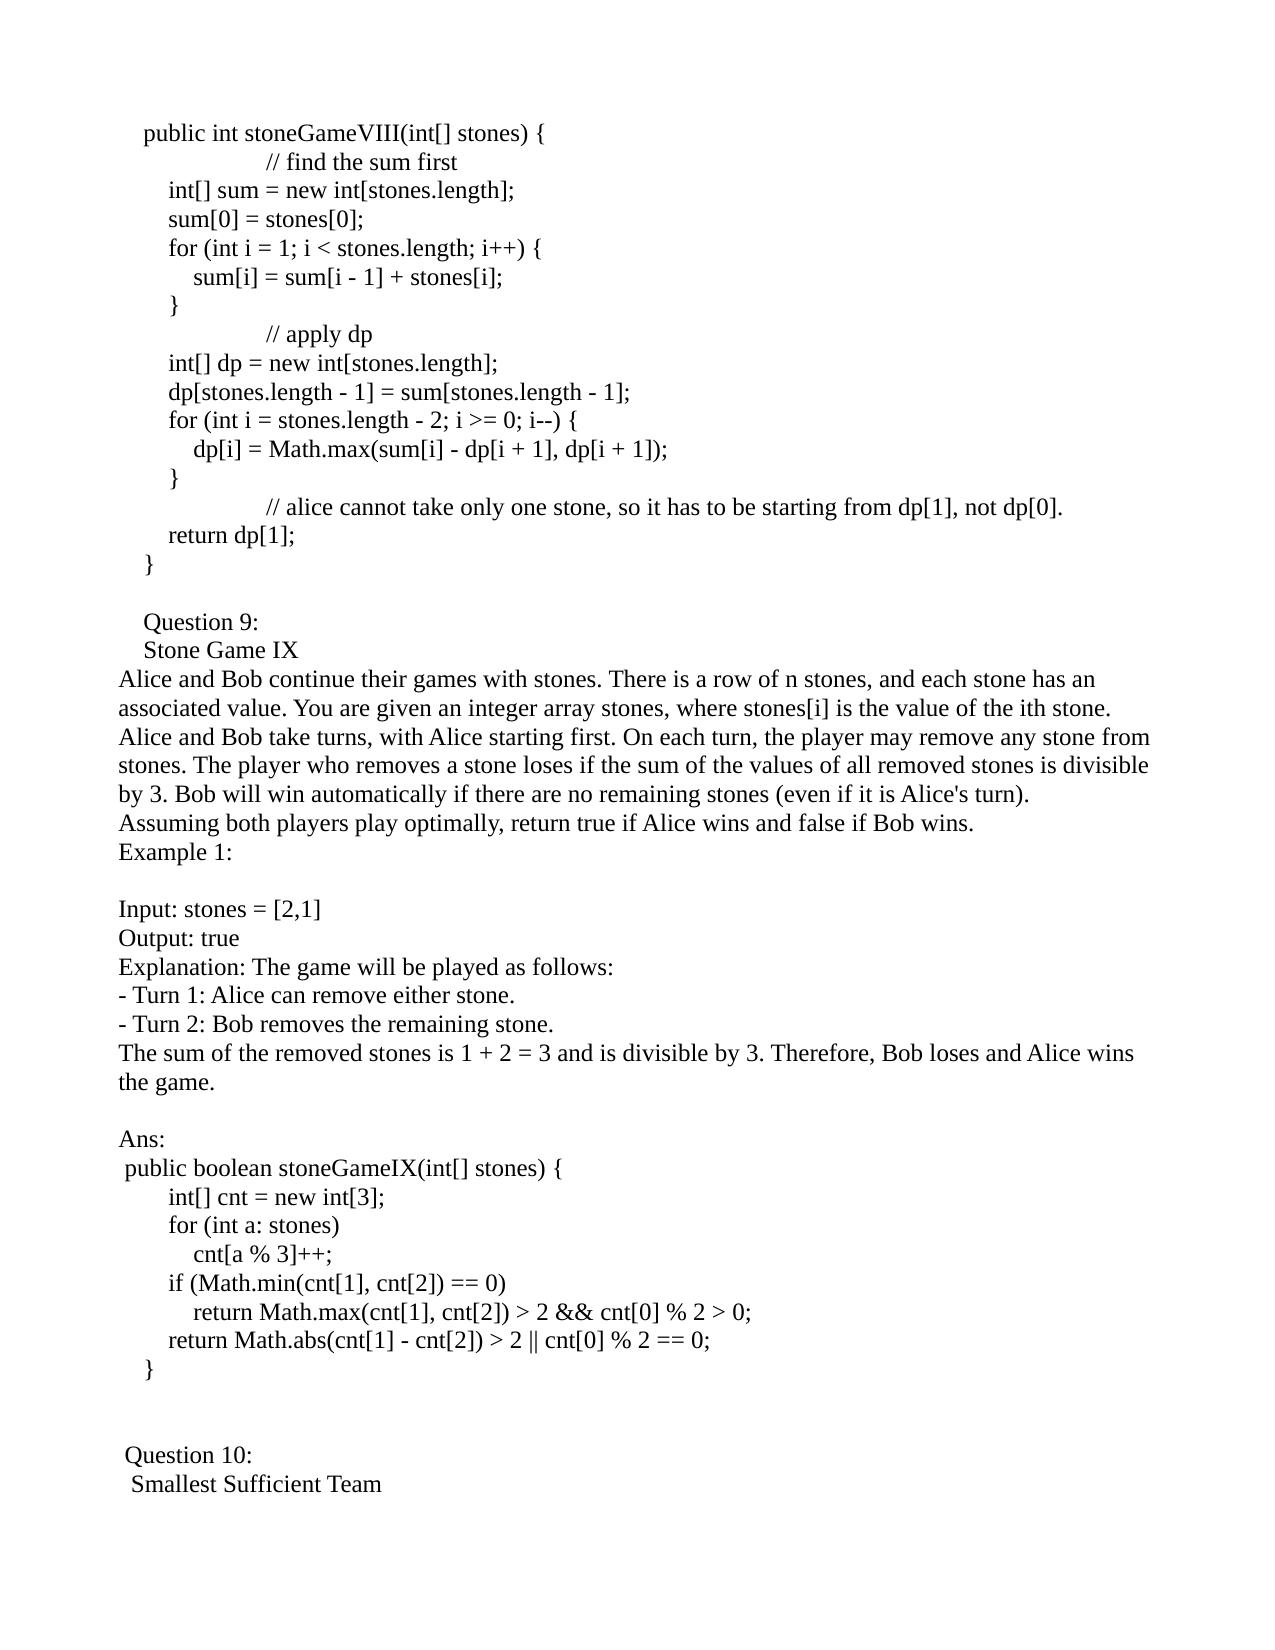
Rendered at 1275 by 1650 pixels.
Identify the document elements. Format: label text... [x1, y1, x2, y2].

text Ans: [118, 1124, 1157, 1153]
text - Turn 1: Alice can remove either stone. [118, 981, 1157, 1009]
text return Math.max(cnt[1], cnt[2]) > 2 && cnt[0] % 2 > 0; [118, 1297, 1157, 1326]
text Alice and Bob take turns, with Alice starting first. On each turn, the player may remove any stone from stones. The player who removes a stone loses if the sum of the values of all removed stones is divisible by 3. Bob will win automatically if there are no remaining stones (even if it is Alice's turn). [118, 722, 1157, 808]
text The sum of the removed stones is 1 + 2 = 3 and is divisible by 3. Therefore, Bob loses and Alice wins the game. [118, 1038, 1157, 1096]
text // alice cannot take only one stone, so it has to be starting from dp[1], not dp[0]. [118, 492, 1157, 521]
text } [118, 549, 1157, 578]
text public boolean stoneGameIX(int[] stones) { [118, 1153, 1157, 1182]
text Assuming both players play optimally, return true if Alice wins and false if Bob wins. [118, 808, 1157, 837]
text Question 10: [118, 1441, 1157, 1469]
text // find the sum first [118, 147, 1157, 176]
text for (int i = stones.length - 2; i >= 0; i--) { [118, 406, 1157, 434]
text for (int a: stones) [118, 1211, 1157, 1239]
text - Turn 2: Bob removes the remaining stone. [118, 1009, 1157, 1038]
text int[] cnt = new int[3]; [118, 1182, 1157, 1211]
text sum[0] = stones[0]; [118, 204, 1157, 233]
text Question 9: [118, 607, 1157, 636]
text public int stoneGameVIII(int[] stones) { [118, 118, 1157, 147]
text Output: true [118, 923, 1157, 952]
text int[] sum = new int[stones.length]; [118, 176, 1157, 204]
text if (Math.min(cnt[1], cnt[2]) == 0) [118, 1268, 1157, 1297]
text cnt[a % 3]++; [118, 1239, 1157, 1268]
text Smallest Sufficient Team [118, 1469, 1157, 1498]
text sum[i] = sum[i - 1] + stones[i]; [118, 262, 1157, 291]
text return Math.abs(cnt[1] - cnt[2]) > 2 || cnt[0] % 2 == 0; [118, 1326, 1157, 1354]
text return dp[1]; [118, 521, 1157, 549]
text } [118, 463, 1157, 492]
text // apply dp [118, 319, 1157, 348]
text Example 1: [118, 837, 1157, 866]
text dp[stones.length - 1] = sum[stones.length - 1]; [118, 377, 1157, 406]
text Stone Game IX [118, 636, 1157, 664]
text Input: stones = [2,1] [118, 894, 1157, 923]
text dp[i] = Math.max(sum[i] - dp[i + 1], dp[i + 1]); [118, 434, 1157, 463]
text Explanation: The game will be played as follows: [118, 952, 1157, 981]
text Alice and Bob continue their games with stones. There is a row of n stones, and each stone has an associated value. You are given an integer array stones, where stones[i] is the value of the ith stone. [118, 664, 1157, 722]
text } [118, 1354, 1157, 1383]
text for (int i = 1; i < stones.length; i++) { [118, 233, 1157, 262]
text } [118, 291, 1157, 319]
text int[] dp = new int[stones.length]; [118, 348, 1157, 377]
